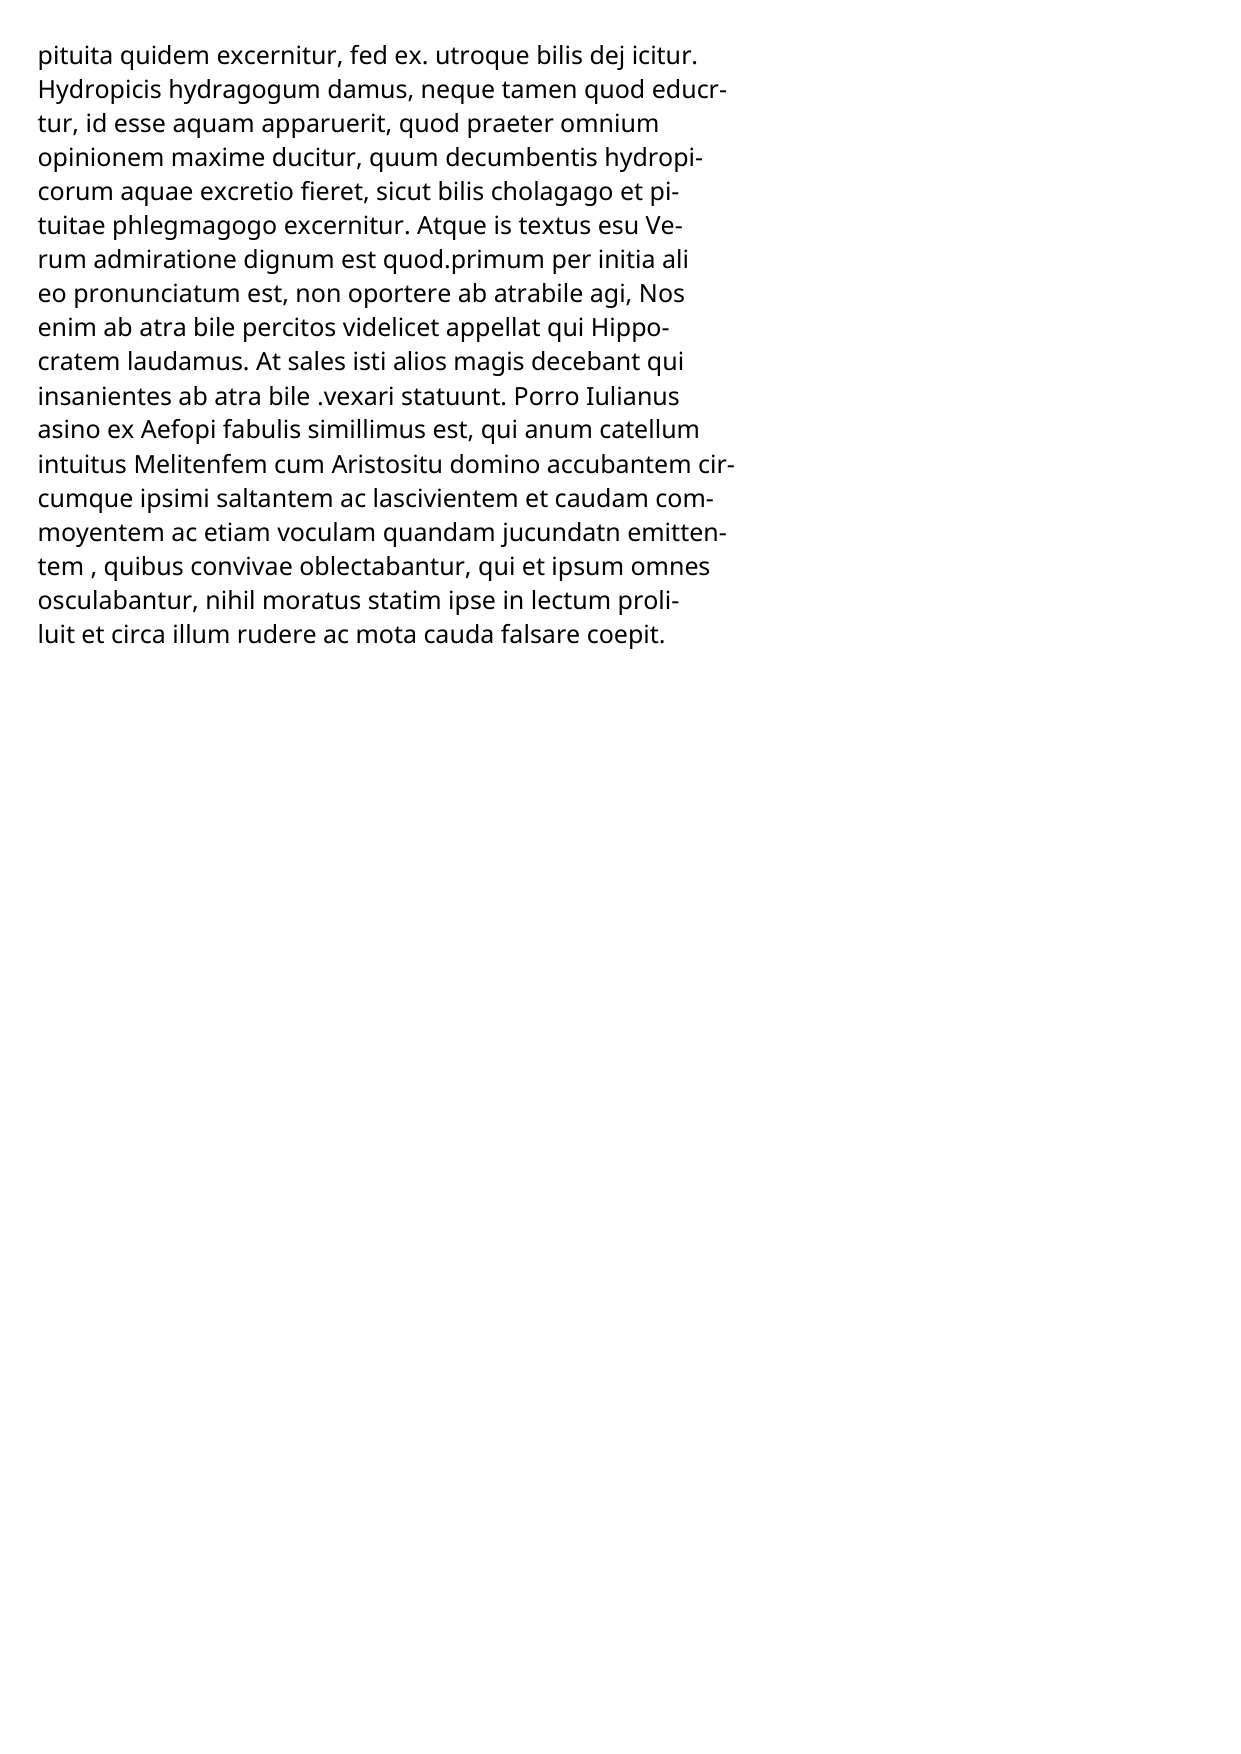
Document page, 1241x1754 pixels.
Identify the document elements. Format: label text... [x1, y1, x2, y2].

text pituita quidem excernitur, fed ex. utroque bilis dej icitur. Hydropicis hydragogum damus, neque tamen quod educr- tur, id esse aquam apparuerit, quod praeter omnium opinionem maxime ducitur, quum decumbentis hydropi- corum aquae excretio fieret, sicut bilis cholagago et pi- tuitae phlegmagogo excernitur. Atque is textus esu Ve- rum admiratione dignum est quod.primum per initia ali eo pronunciatum est, non oportere ab atrabile agi, Nos enim ab atra bile percitos videlicet appellat qui Hippo- cratem laudamus. At sales isti alios magis decebant qui insanientes ab atra bile .vexari statuunt. Porro Iulianus asino ex Aefopi fabulis simillimus est, qui anum catellum intuitus Melitenfem cum Aristositu domino accubantem cir- cumque ipsimi saltantem ac lascivientem et caudam com- moyentem ac etiam voculam quandam jucundatn emitten- tem , quibus convivae oblectabantur, qui et ipsum omnes osculabantur, nihil moratus statim ipse in lectum proli- luit et circa illum rudere ac mota cauda falsare coepit. [37, 37, 1203, 651]
